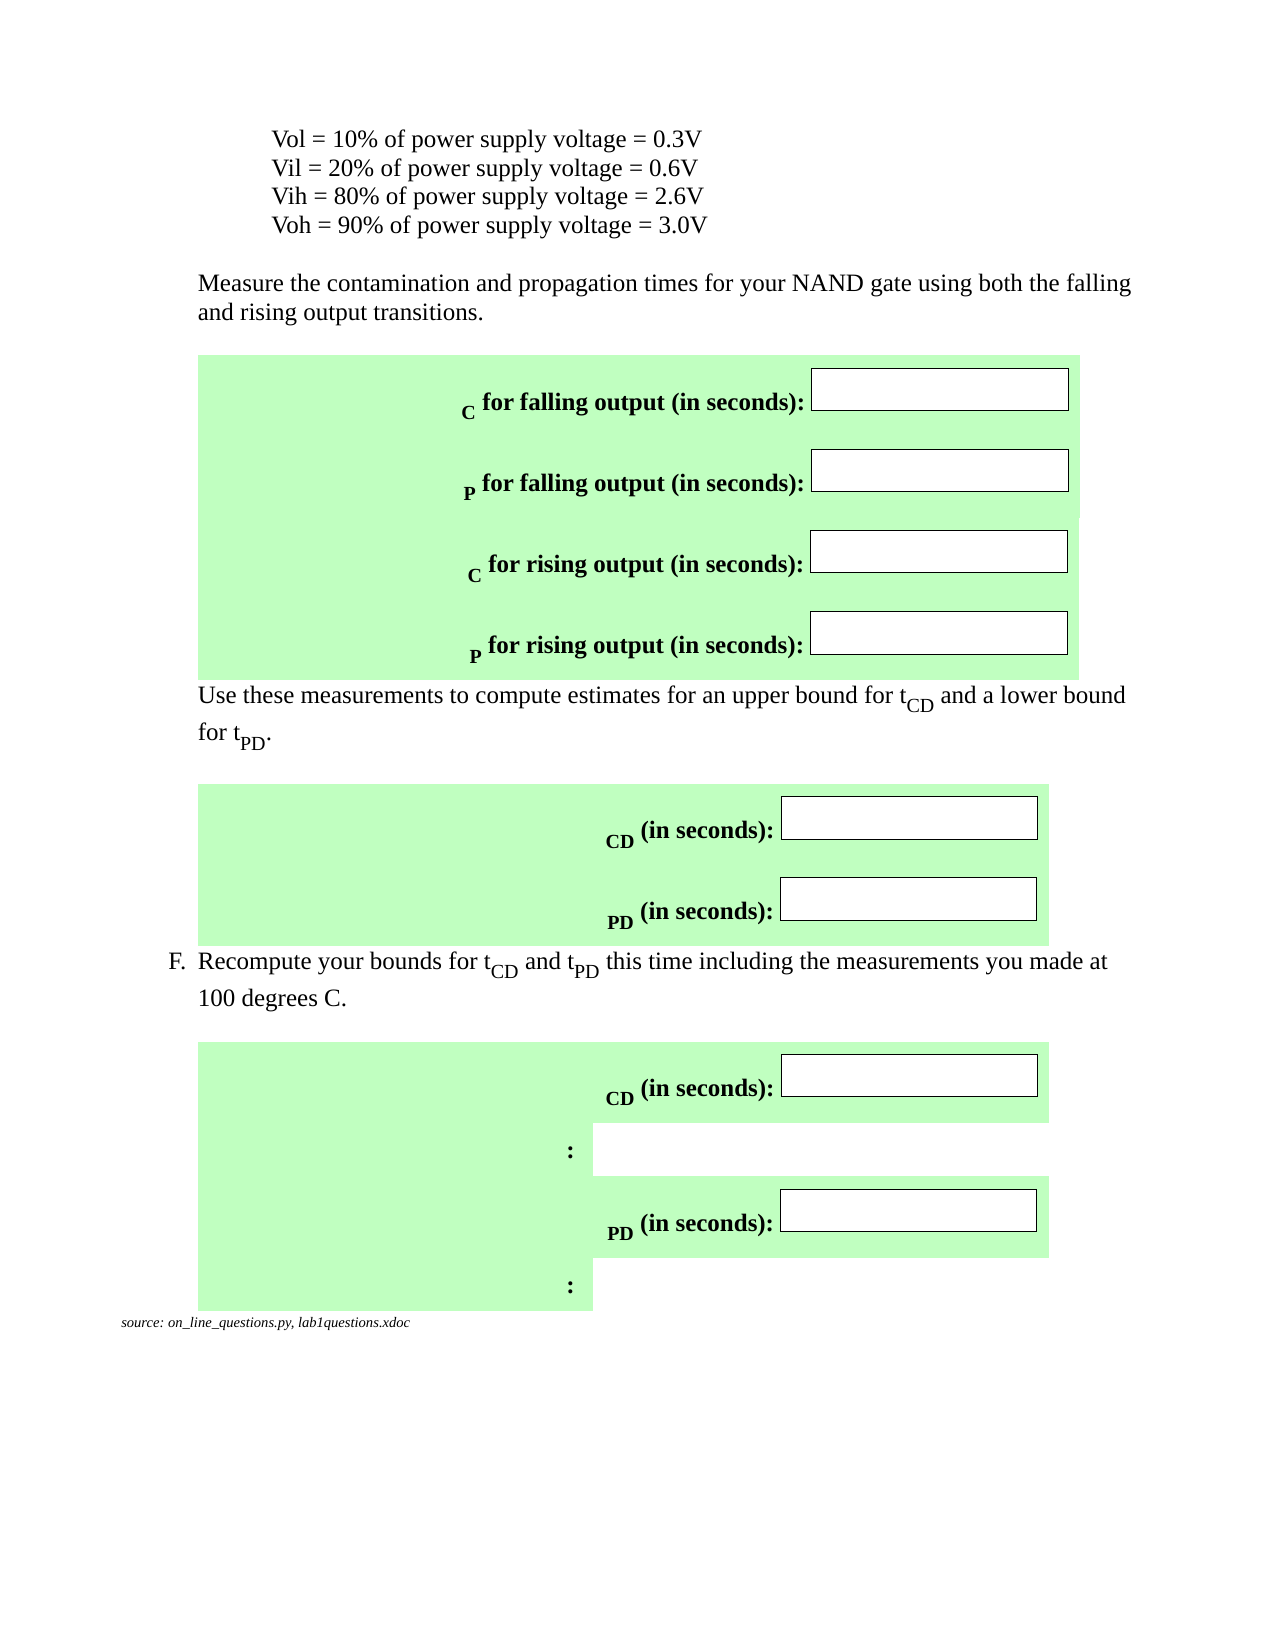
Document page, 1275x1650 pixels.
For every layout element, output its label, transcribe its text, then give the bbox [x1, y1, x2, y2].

table_header CD (in seconds): [198, 1042, 1049, 1123]
table_header : [198, 1258, 593, 1311]
table_header [593, 1123, 1154, 1176]
table_header P for falling output (in seconds): [198, 437, 1080, 518]
table_header [1050, 1042, 1154, 1123]
table_header source: on_line_questions.py, lab1questions.xdoc [118, 118, 1157, 1363]
table_header PD (in seconds): [198, 1176, 1049, 1258]
table_header [1049, 1176, 1154, 1258]
table_header : [198, 1123, 593, 1176]
table_header P for rising output (in seconds): [198, 599, 1079, 680]
table_header C for rising output (in seconds): [198, 518, 1079, 599]
table_header Vol = 10% of power supply voltage = 0.3V Vil = 20% of power supply voltage = 0.6V Vih = 80% of power supply voltage = 2.6V Voh = 90% of power supply voltage = 3.0V Measure the contamination and propagation times for your NAND gate using both the falling and rising output transitions. Use these measurements to compute estimates for an upper bound for tCD and a lower bound for tPD. Recompute your bounds for tCD and tPD this time including the measurements you made at 100 degrees C. [121, 121, 1154, 1314]
table_header [1079, 599, 1154, 680]
table_header [1080, 437, 1154, 518]
table_header [593, 1258, 1154, 1311]
table_header C for falling output (in seconds): [198, 355, 1080, 437]
table_header [1080, 355, 1154, 437]
table_header [1049, 865, 1154, 946]
table_header PD (in seconds): [198, 865, 1049, 946]
table_header [1050, 784, 1154, 865]
table_header CD (in seconds): [198, 784, 1049, 865]
table_header [1079, 518, 1154, 599]
